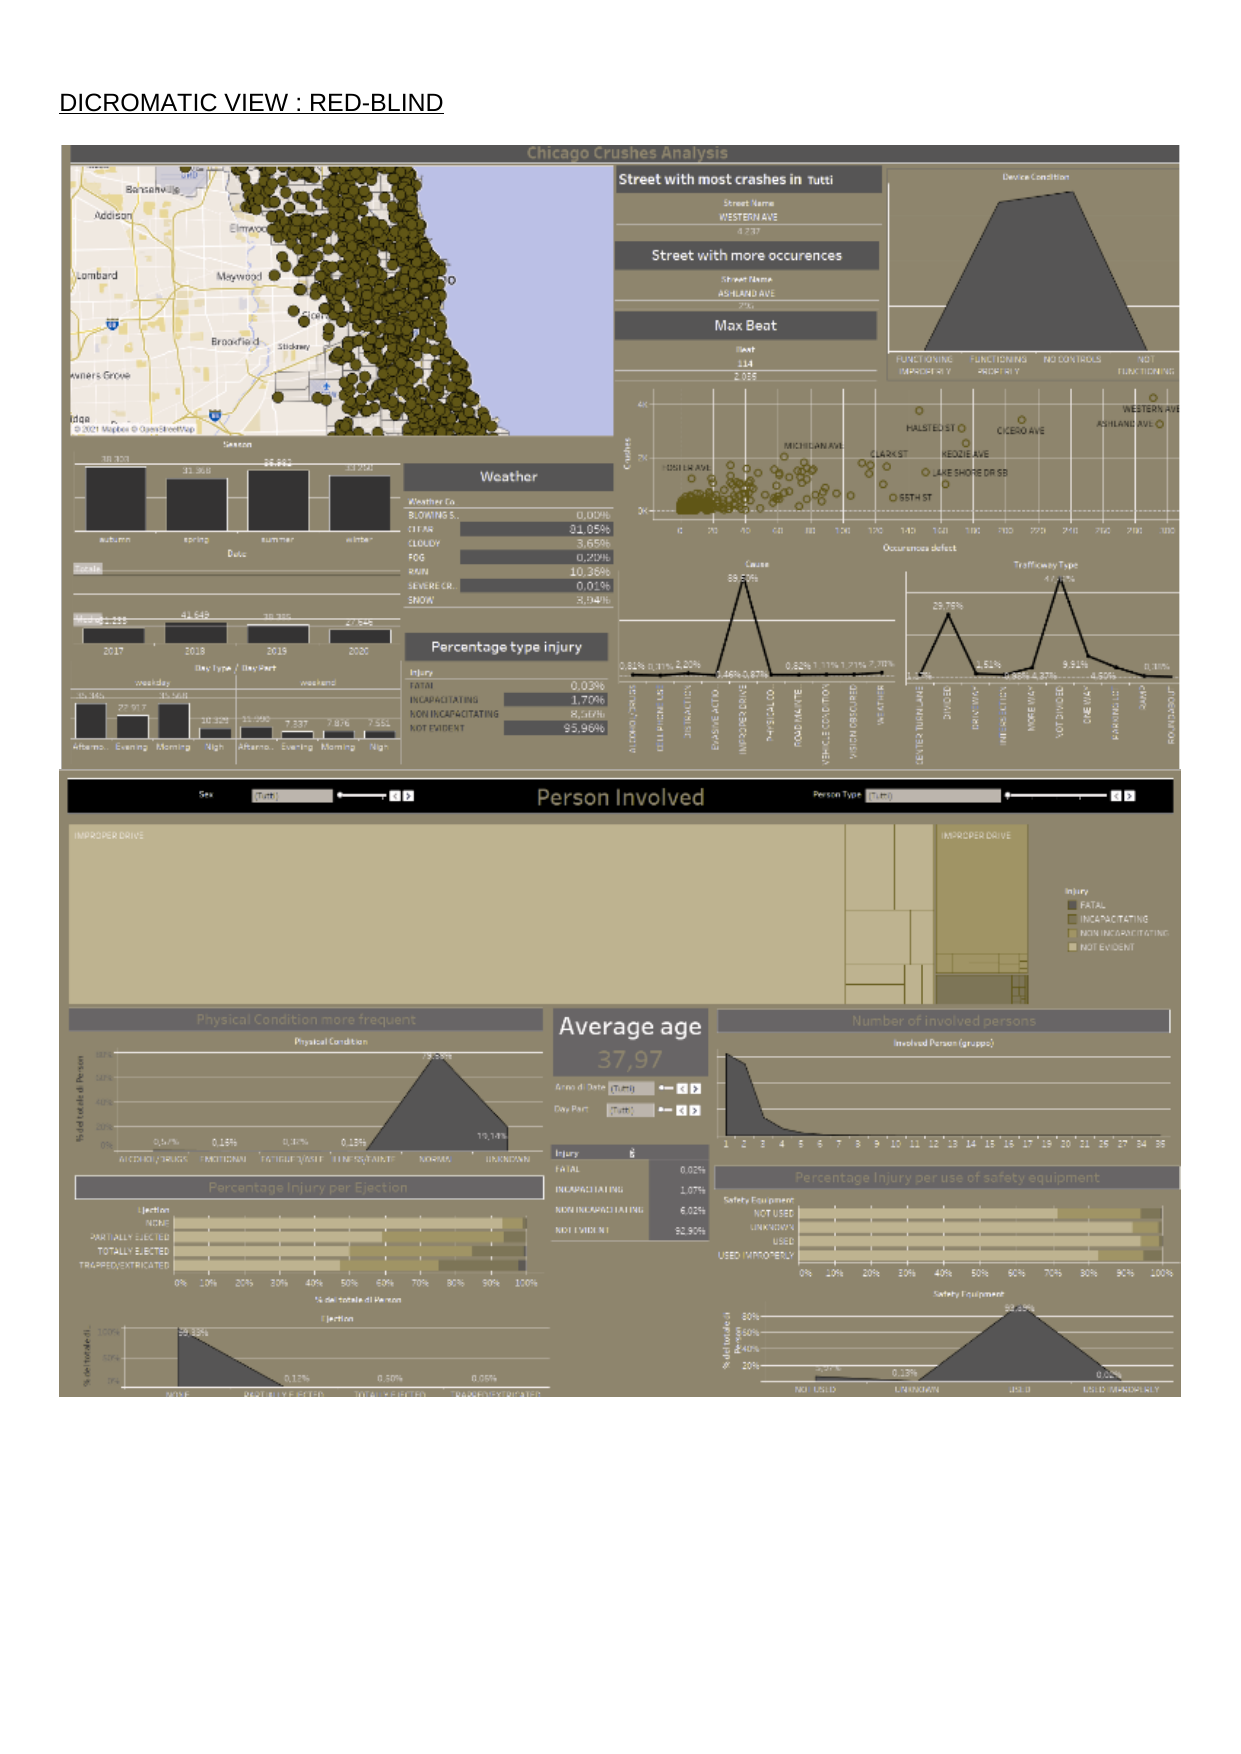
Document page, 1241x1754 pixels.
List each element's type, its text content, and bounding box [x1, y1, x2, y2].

text DICROMATIC VIEW : RED-BLIND [59, 88, 1181, 117]
